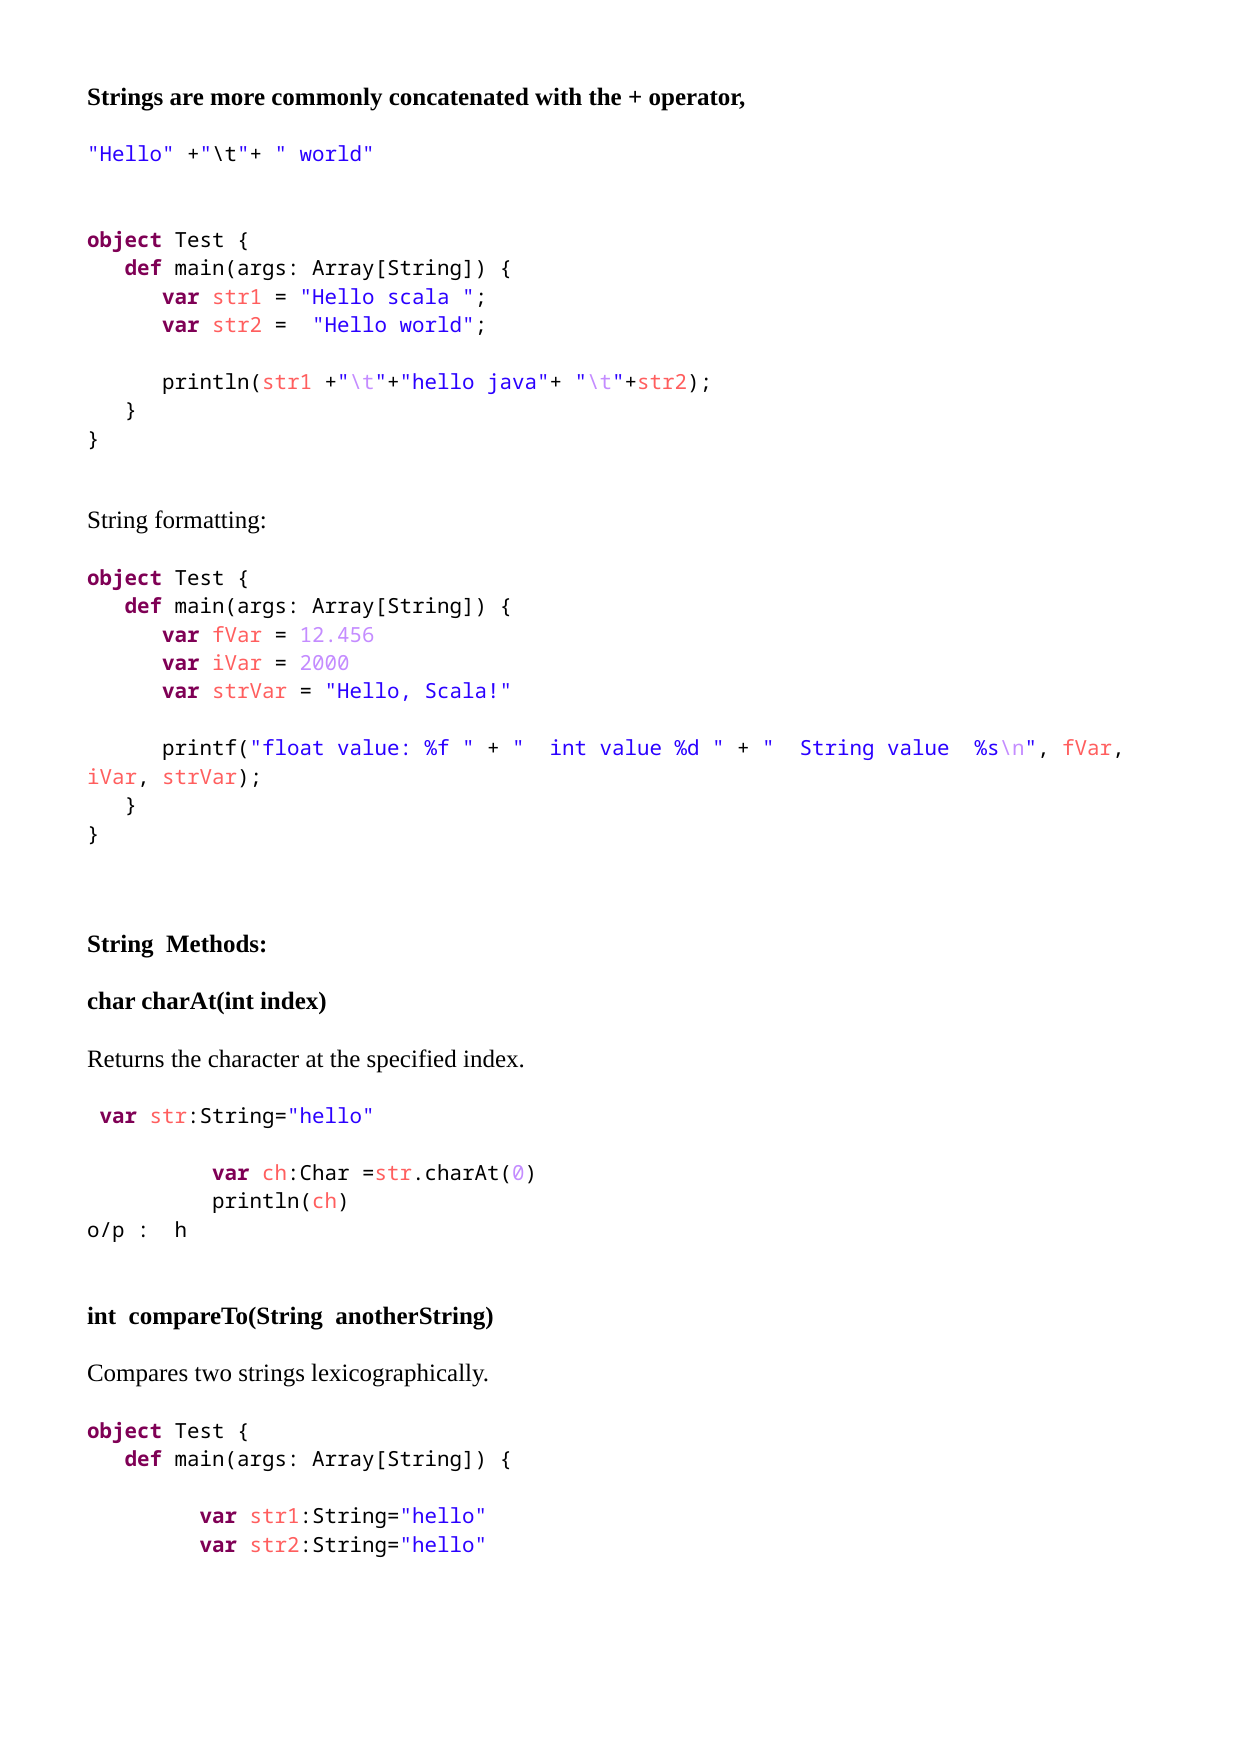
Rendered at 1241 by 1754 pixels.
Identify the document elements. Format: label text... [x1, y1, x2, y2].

text var iVar = 2000 [87, 648, 1155, 677]
text var strVar = "Hello, Scala!" [87, 677, 1155, 705]
text println(str1 +"\t"+"hello java"+ "\t"+str2); [87, 367, 1155, 396]
text var str2 = "Hello world"; [87, 310, 1155, 339]
text var str2:String="hello" [87, 1530, 1155, 1558]
text var str1:String="hello" [87, 1501, 1155, 1530]
text Returns the character at the specified index. [87, 1044, 1155, 1072]
text "Hello" +"\t"+ " world" [87, 139, 1155, 167]
text object Test { [87, 563, 1155, 591]
text println(ch) [87, 1187, 1155, 1215]
text def main(args: Array[String]) { [87, 591, 1155, 620]
text def main(args: Array[String]) { [87, 1444, 1155, 1473]
text var fVar = 12.456 [87, 620, 1155, 648]
text Compares two strings lexicographically. [87, 1358, 1155, 1387]
text var str:String="hello" [87, 1101, 1155, 1130]
text } [87, 396, 1155, 424]
text } [87, 424, 1155, 452]
text int compareTo(String anotherString) [87, 1301, 1155, 1330]
text char charAt(int index) [87, 986, 1155, 1015]
text def main(args: Array[String]) { [87, 253, 1155, 282]
text var str1 = "Hello scala "; [87, 282, 1155, 310]
text printf("float value: %f " + " int value %d " + " String value %s\n", fVar, iVar, strVar); [87, 733, 1155, 790]
text String formatting: [87, 505, 1155, 534]
text object Test { [87, 1416, 1155, 1444]
text object Test { [87, 225, 1155, 253]
text var ch:Char =str.charAt(0) [87, 1158, 1155, 1187]
text Strings are more commonly concatenated with the + operator, [87, 82, 1155, 110]
text } [87, 790, 1155, 819]
text String Methods: [87, 929, 1155, 957]
text } [87, 819, 1155, 847]
text o/p : h [87, 1215, 1155, 1243]
